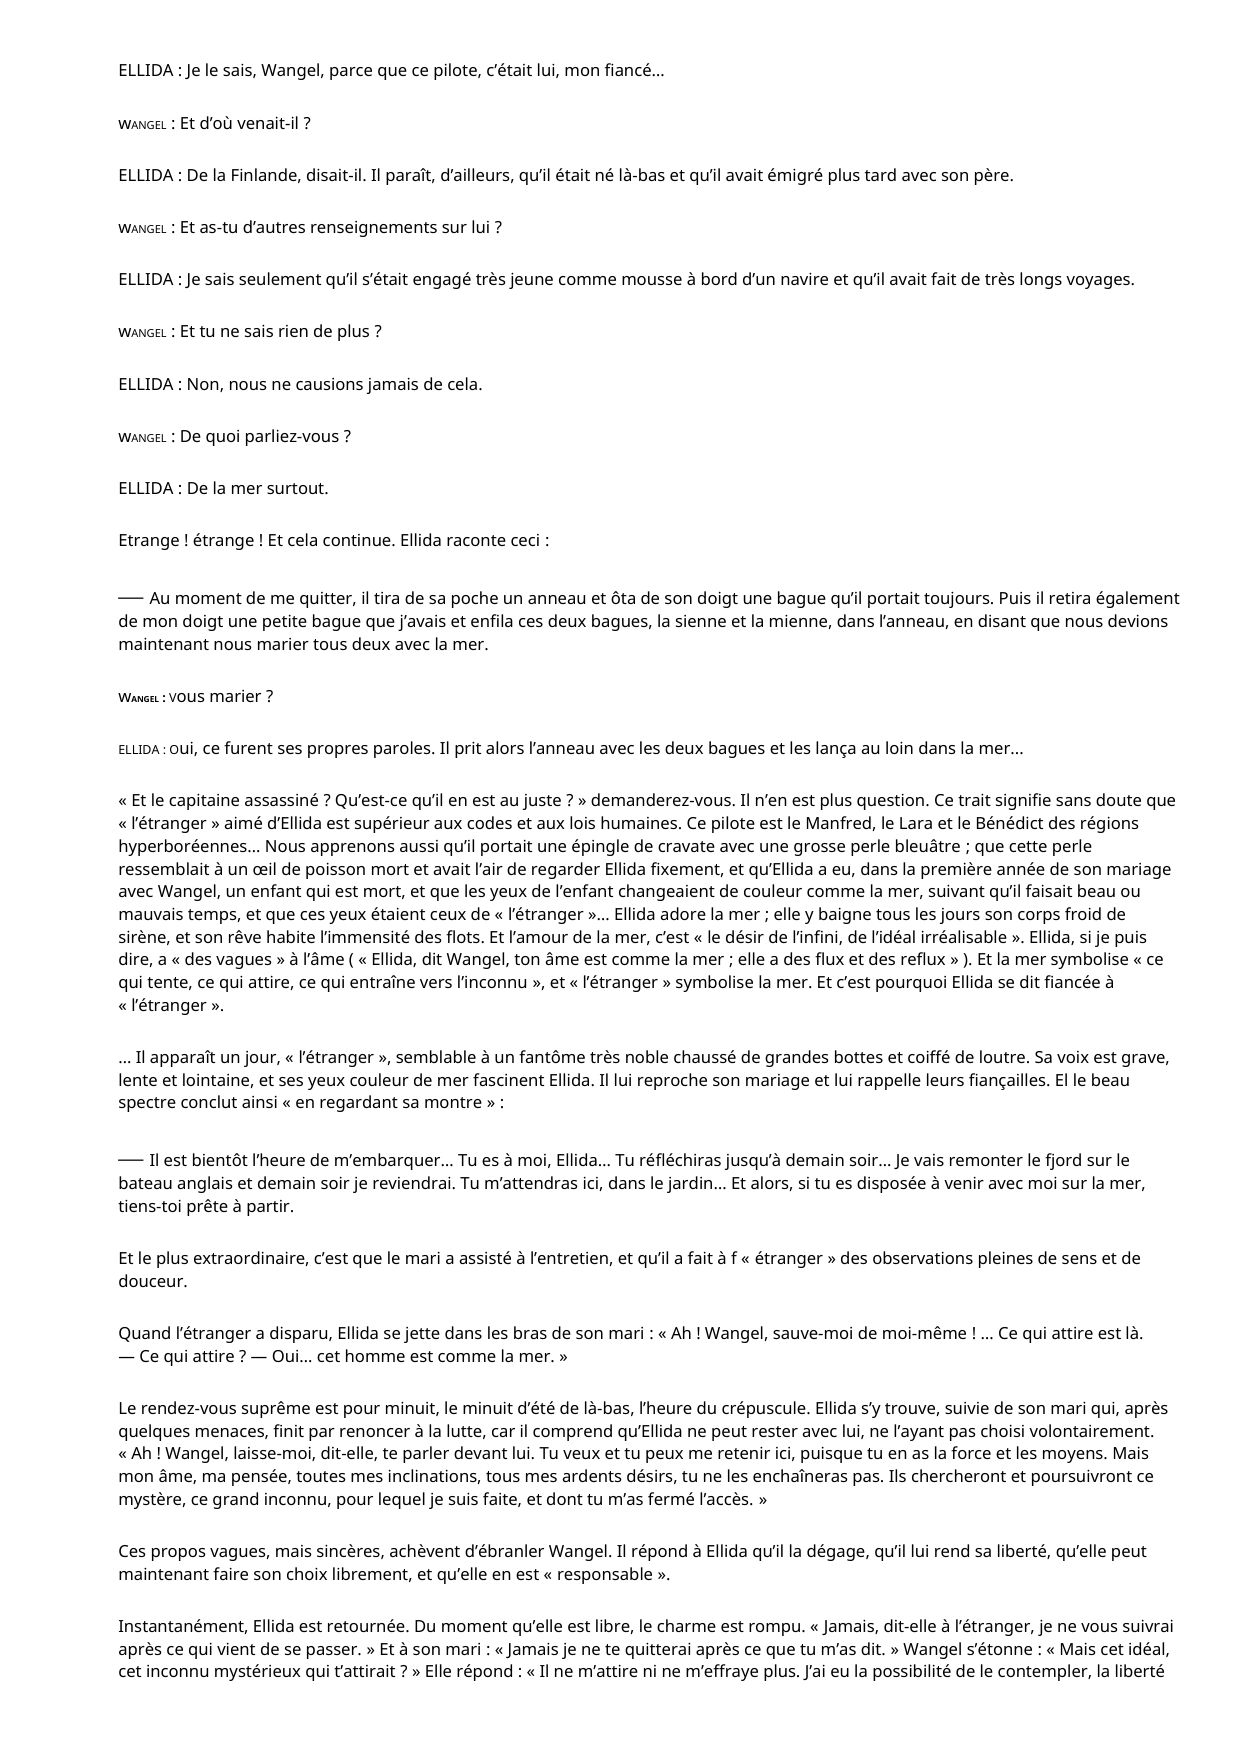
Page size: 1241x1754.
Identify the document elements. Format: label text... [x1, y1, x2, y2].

text — Au moment de me quitter, il tira de sa poche un anneau et ôta de son doigt une bague qu’il portait toujours. Puis il retira également de mon doigt une petite bague que j’avais et enfila ces deux bagues, la sienne et la mienne, dans l’anneau, en disant que nous devions maintenant nous marier tous deux avec la mer. [118, 581, 1181, 655]
text ELLIDA : Je le sais, Wangel, parce que ce pilote, c’était lui, mon fiancé… [118, 59, 1181, 82]
text wangel : De quoi parliez-vous ? [118, 424, 1181, 447]
text Le rendez-vous suprême est pour minuit, le minuit d’été de là-bas, l’heure du crépuscule. Ellida s’y trouve, suivie de son mari qui, après quelques menaces, finit par renoncer à la lutte, car il comprend qu’Ellida ne peut rester avec lui, ne l’ayant pas choisi volontairement. « Ah ! Wangel, laisse-moi, dit-elle, te parler devant lui. Tu veux et tu peux me retenir ici, puisque tu en as la force et les moyens. Mais mon âme, ma pensée, toutes mes inclinations, tous mes ardents désirs, tu ne les enchaîneras pas. Ils chercheront et poursuivront ce mystère, ce grand inconnu, pour lequel je suis faite, et dont tu m’as fermé l’accès. » [118, 1397, 1181, 1510]
text — Il est bientôt l’heure de m’embarquer… Tu es à moi, Ellida… Tu réfléchiras jusqu’à demain soir… Je vais remonter le fjord sur le bateau anglais et demain soir je reviendrai. Tu m’attendras ici, dans le jardin… Et alors, si tu es disposée à venir avec moi sur la mer, tiens-toi prête à partir. [118, 1143, 1181, 1217]
text ELLIDA : De la mer surtout. [118, 477, 1181, 499]
text wangel : Et as-tu d’autres renseignements sur lui ? [118, 216, 1181, 238]
text Instantanément, Ellida est retournée. Du moment qu’elle est libre, le charme est rompu. « Jamais, dit-elle à l’étranger, je ne vous suivrai après ce qui vient de se passer. » Et à son mari : « Jamais je ne te quitterai après ce que tu m’as dit. » Wangel s’étonne : « Mais cet idéal, cet inconnu mystérieux qui t’attirait ? » Elle répond : « Il ne m’attire ni ne m’effraye plus. J’ai eu la possibilité de le contempler, la liberté [118, 1614, 1181, 1683]
text wangel : Et d’où venait-il ? [118, 111, 1181, 134]
text Et le plus extraordinaire, c’est que le mari a assisté à l’entretien, et qu’il a fait à f « étranger » des observations pleines de sens et de douceur. [118, 1247, 1181, 1292]
text wangel : Et tu ne sais rien de plus ? [118, 320, 1181, 343]
text … Il apparaît un jour, « l’étranger », semblable à un fantôme très noble chaussé de grandes bottes et coiffé de loutre. Sa voix est grave, lente et lointaine, et ses yeux couleur de mer fascinent Ellida. Il lui reproche son mariage et lui rappelle leurs fiançailles. El le beau spectre conclut ainsi « en regardant sa montre » : [118, 1046, 1181, 1114]
text « Et le capitaine assassiné ? Qu’est-ce qu’il en est au juste ? » demanderez-vous. Il n’en est plus question. Ce trait signifie sans doute que « l’étranger » aimé d’Ellida est supérieur aux codes et aux lois humaines. Ce pilote est le Manfred, le Lara et le Bénédict des régions hyperboréennes… Nous apprenons aussi qu’il portait une épingle de cravate avec une grosse perle bleuâtre ; que cette perle ressemblait à un œil de poisson mort et avait l’air de regarder Ellida fixement, et qu’Ellida a eu, dans la première année de son mariage avec Wangel, un enfant qui est mort, et que les yeux de l’enfant changeaient de couleur comme la mer, suivant qu’il faisait beau ou mauvais temps, et que ces yeux étaient ceux de « l’étranger »… Ellida adore la mer ; elle y baigne tous les jours son corps froid de sirène, et son rêve habite l’immensité des flots. Et l’amour de la mer, c’est « le désir de l’infini, de l’idéal irréalisable ». Ellida, si je puis dire, a « des vagues » à l’âme ( « Ellida, dit Wangel, ton âme est comme la mer ; elle a des flux et des reflux » ). Et la mer symbolise « ce qui tente, ce qui attire, ce qui entraîne vers l’inconnu », et « l’étranger » symbolise la mer. Et c’est pourquoi Ellida se dit fiancée à « l’étranger ». [118, 789, 1181, 1016]
text ELLIDA : Je sais seulement qu’il s’était engagé très jeune comme mousse à bord d’un navire et qu’il avait fait de très longs voyages. [118, 268, 1181, 291]
text ELLIDA : Non, nous ne causions jamais de cela. [118, 372, 1181, 395]
text Quand l’étranger a disparu, Ellida se jette dans les bras de son mari : « Ah ! Wangel, sauve-moi de moi-même ! … Ce qui attire est là. — Ce qui attire ? — Oui… cet homme est comme la mer. » [118, 1322, 1181, 1367]
text ELLIDA : Oui, ce furent ses propres paroles. Il prit alors l’anneau avec les deux bagues et les lança au loin dans la mer... [118, 737, 1181, 759]
text Ces propos vagues, mais sincères, achèvent d’ébranler Wangel. Il répond à Ellida qu’il la dégage, qu’il lui rend sa liberté, qu’elle peut maintenant faire son choix librement, et qu’elle en est « responsable ». [118, 1539, 1181, 1585]
text ELLIDA : De la Finlande, disait-il. Il paraît, d’ailleurs, qu’il était né là-bas et qu’il avait émigré plus tard avec son père. [118, 163, 1181, 186]
text wangel : Vous marier ? [118, 684, 1181, 707]
text Etrange ! étrange ! Et cela continue. Ellida raconte ceci : [118, 529, 1181, 551]
